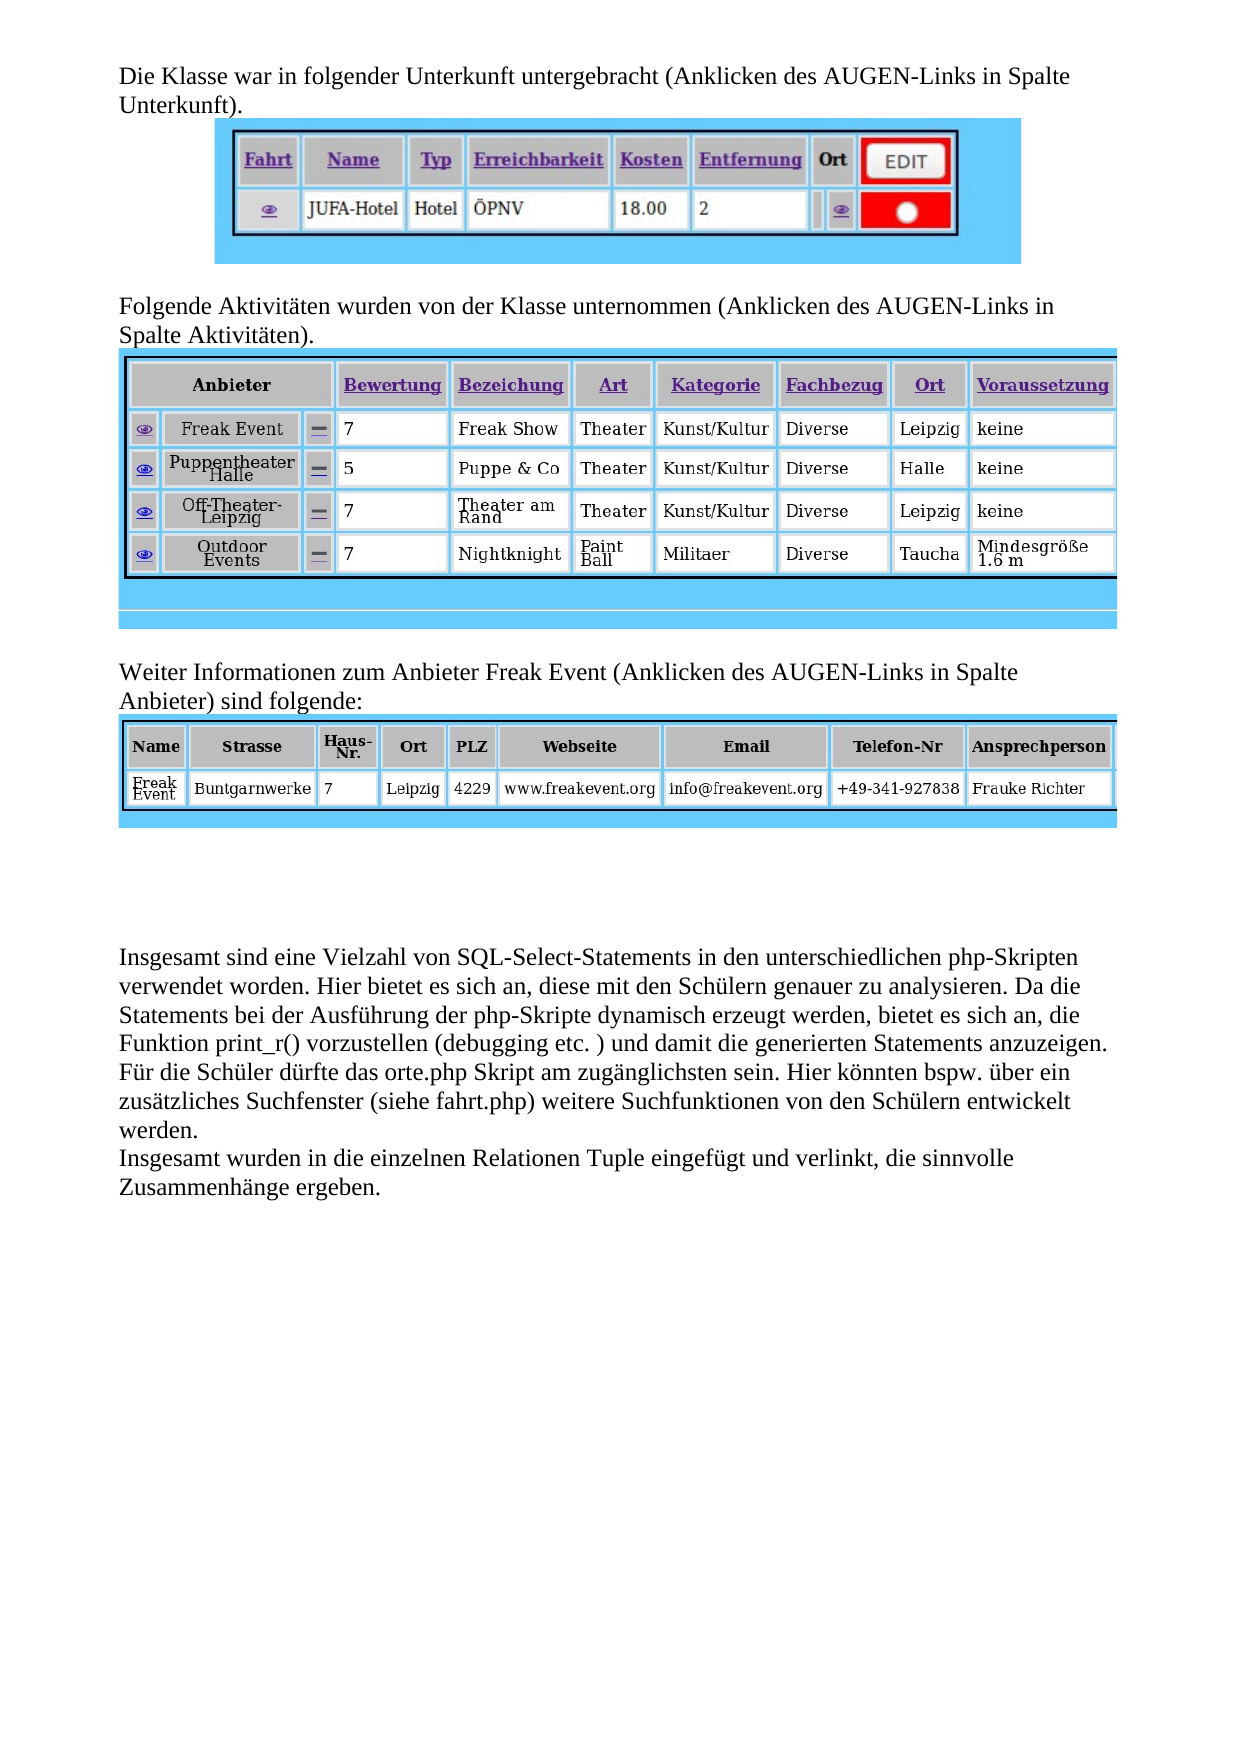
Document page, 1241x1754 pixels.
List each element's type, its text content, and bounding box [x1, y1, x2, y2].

picture [214, 118, 1022, 264]
text verwendet worden. Hier bietet es sich an, diese mit den Schülern genauer zu analysieren. Da die [119, 971, 1117, 1000]
text Statements bei der Ausführung der php-Skripte dynamisch erzeugt werden, bietet es sich an, die Funktion print_r() vorzustellen (debugging etc. ) und damit die generierten Statements anzuzeigen. Für die Schüler dürfte das orte.php Skript am zugänglichsten sein. Hier könnten bspw. über ein zusätzliches Suchfenster (siehe fahrt.php) weitere Suchfunktionen von den Schülern entwickelt werden. [119, 1000, 1117, 1143]
text Weiter Informationen zum Anbieter Freak Event (Anklicken des AUGEN-Links in Spalte Anbieter) sind folgende: [119, 657, 1117, 714]
text Insgesamt sind eine Vielzahl von SQL-Select-Statements in den unterschiedlichen php-Skripten [119, 942, 1117, 971]
text Die Klasse war in folgender Unterkunft untergebracht (Anklicken des AUGEN-Links in Spalte Unterkunft). [119, 61, 1117, 119]
text Folgende Aktivitäten wurden von der Klasse unternommen (Anklicken des AUGEN-Links in Spalte Aktivitäten). [119, 291, 1117, 348]
picture [118, 714, 1118, 828]
text Insgesamt wurden in die einzelnen Relationen Tuple eingefügt und verlinkt, die sinnvolle Zusammenhänge ergeben. [119, 1143, 1117, 1201]
picture [118, 348, 1118, 629]
